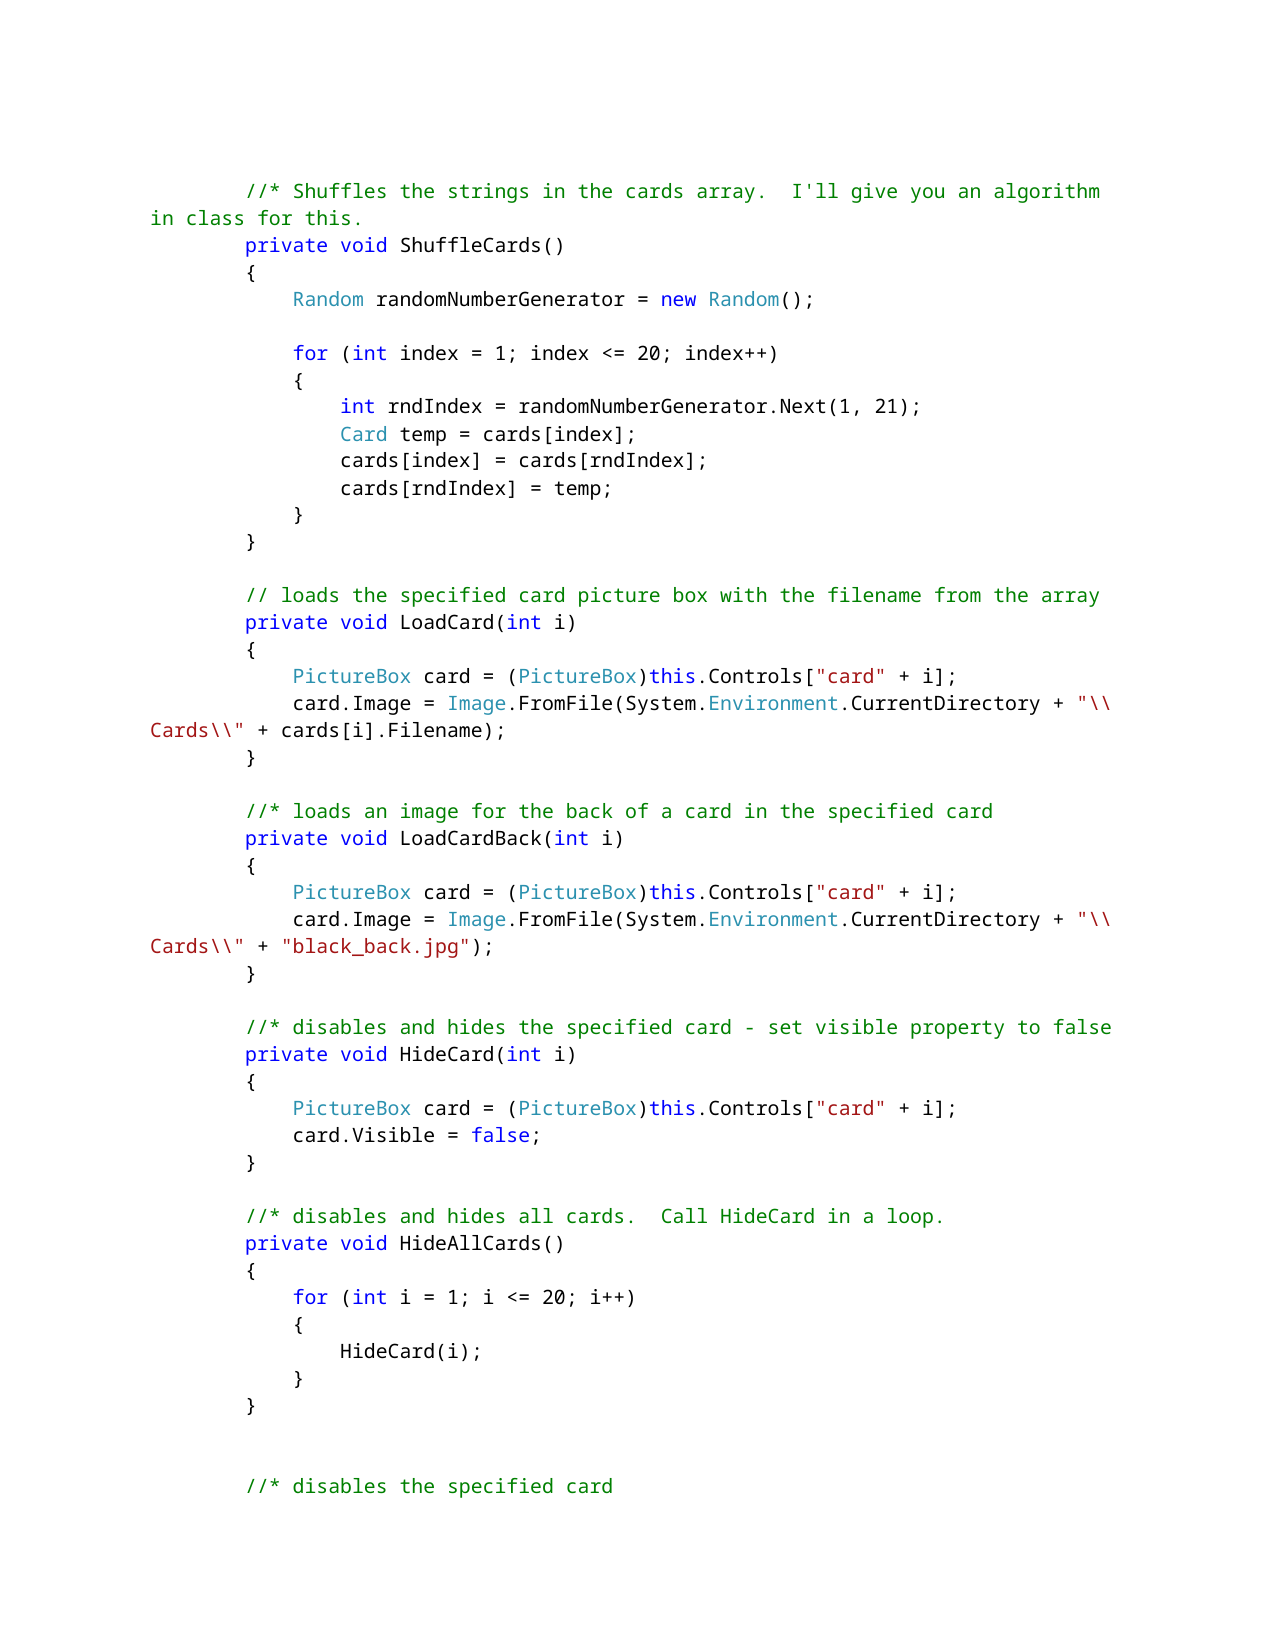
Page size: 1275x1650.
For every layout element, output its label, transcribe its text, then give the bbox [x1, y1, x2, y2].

text } [150, 1148, 1125, 1175]
text card.Visible = false; [150, 1121, 1125, 1148]
text { [150, 851, 1125, 878]
text { [150, 1067, 1125, 1094]
text private void ShuffleCards() [150, 231, 1125, 258]
text //* disables and hides all cards. Call HideCard in a loop. [150, 1202, 1125, 1229]
text private void LoadCard(int i) [150, 609, 1125, 636]
text { [150, 636, 1125, 663]
text //* loads an image for the back of a card in the specified card [150, 797, 1125, 824]
text PictureBox card = (PictureBox)this.Controls["card" + i]; [150, 663, 1125, 689]
text PictureBox card = (PictureBox)this.Controls["card" + i]; [150, 878, 1125, 905]
text cards[rndIndex] = temp; [150, 474, 1125, 501]
text HideCard(i); [150, 1337, 1125, 1364]
text cards[index] = cards[rndIndex]; [150, 447, 1125, 474]
text { [150, 1256, 1125, 1283]
text //* Shuffles the strings in the cards array. I'll give you an algorithm in class for this. [150, 177, 1125, 231]
text // loads the specified card picture box with the filename from the array [150, 582, 1125, 609]
text Card temp = cards[index]; [150, 420, 1125, 447]
text private void HideCard(int i) [150, 1040, 1125, 1067]
text //* disables the specified card [150, 1472, 1125, 1499]
text } [150, 959, 1125, 986]
text } [150, 1364, 1125, 1391]
text } [150, 528, 1125, 555]
text int rndIndex = randomNumberGenerator.Next(1, 21); [150, 393, 1125, 420]
text for (int i = 1; i <= 20; i++) [150, 1283, 1125, 1310]
text { [150, 258, 1125, 285]
text //* disables and hides the specified card - set visible property to false [150, 1013, 1125, 1040]
text card.Image = Image.FromFile(System.Environment.CurrentDirectory + "\\Cards\\" + "black_back.jpg"); [150, 905, 1125, 959]
text { [150, 1310, 1125, 1337]
text } [150, 743, 1125, 771]
text card.Image = Image.FromFile(System.Environment.CurrentDirectory + "\\Cards\\" + cards[i].Filename); [150, 689, 1125, 743]
text { [150, 366, 1125, 393]
text private void HideAllCards() [150, 1229, 1125, 1256]
text } [150, 501, 1125, 528]
text Random randomNumberGenerator = new Random(); [150, 285, 1125, 312]
text for (int index = 1; index <= 20; index++) [150, 339, 1125, 366]
text } [150, 1391, 1125, 1418]
text PictureBox card = (PictureBox)this.Controls["card" + i]; [150, 1094, 1125, 1121]
text private void LoadCardBack(int i) [150, 824, 1125, 851]
